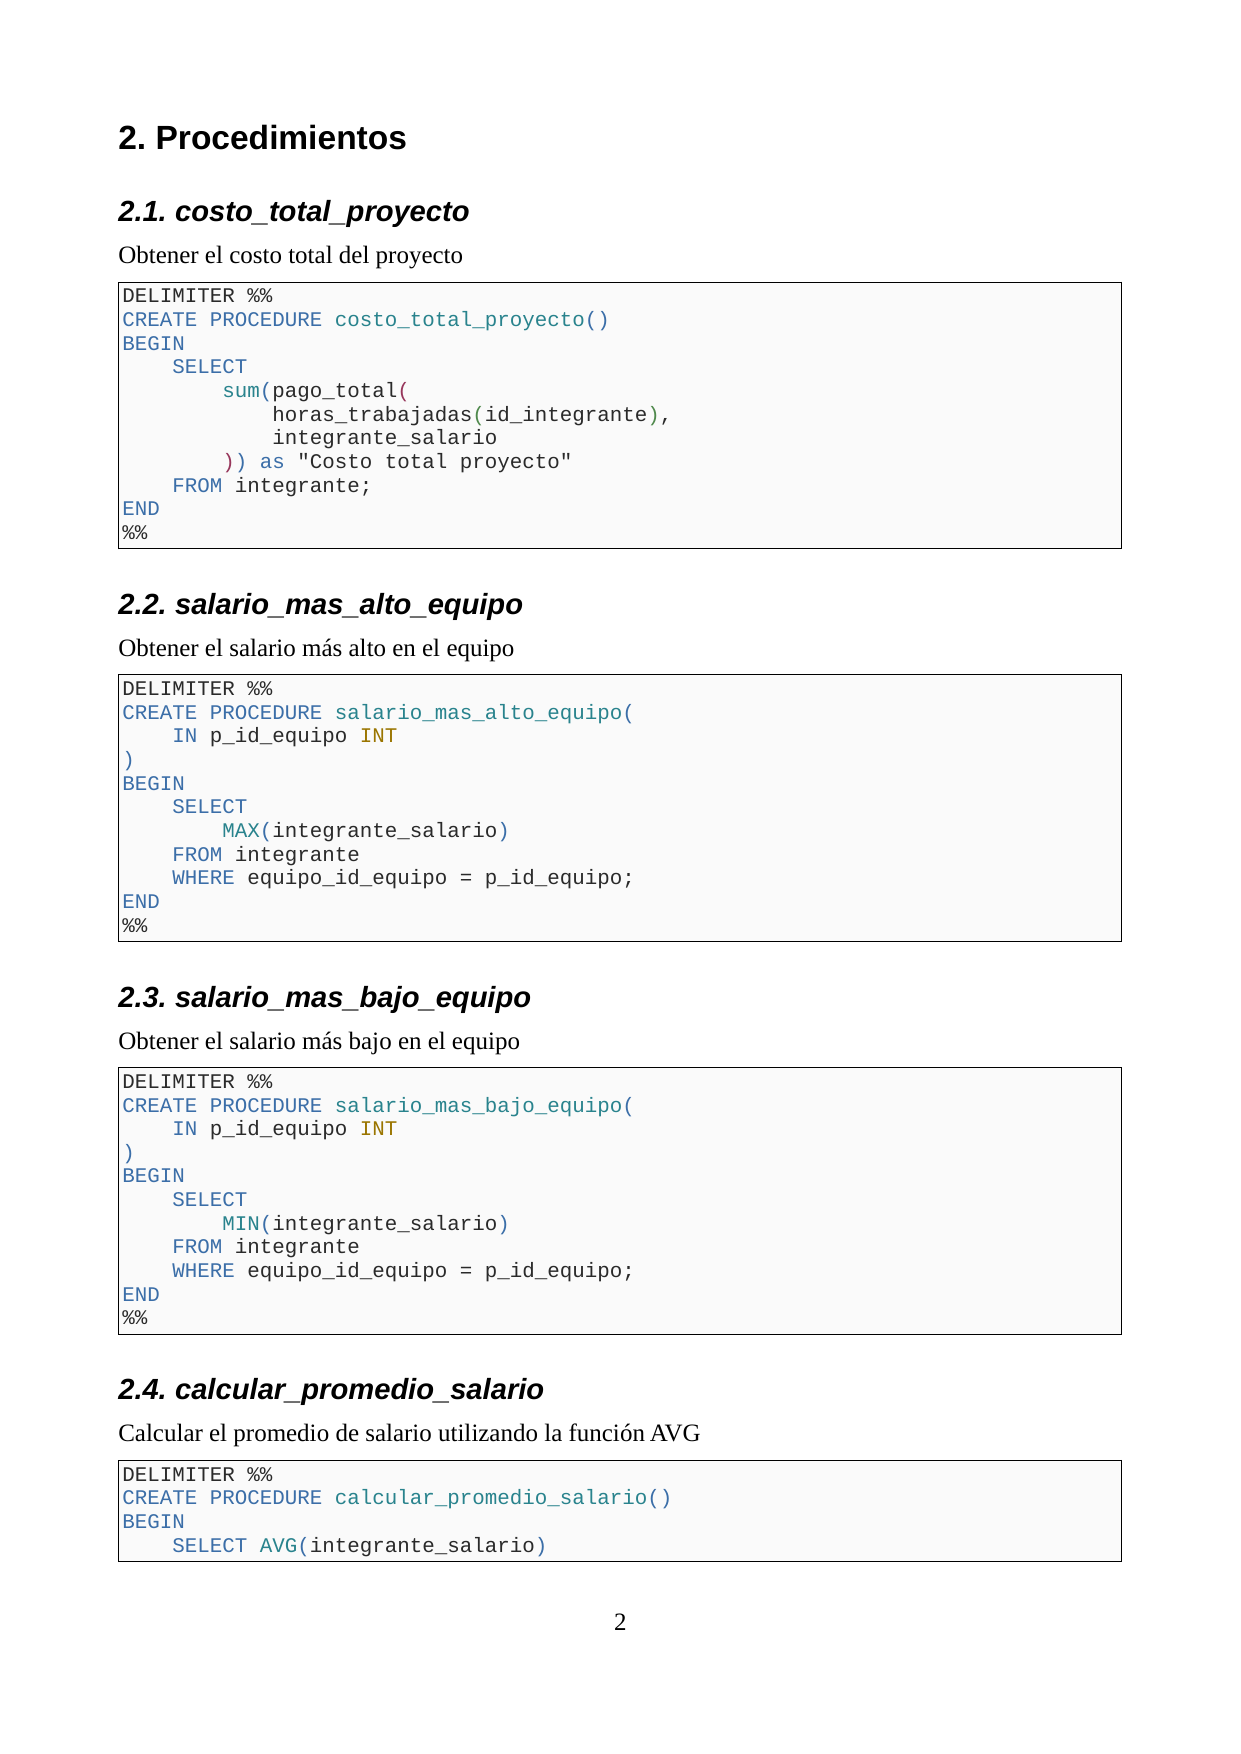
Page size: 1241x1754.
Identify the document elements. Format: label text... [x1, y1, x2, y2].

text CREATE PROCEDURE salario_mas_alto_equipo( [119, 698, 1121, 722]
text BEGIN [119, 329, 1121, 352]
subtitle calcular_promedio_salario [118, 1372, 1122, 1406]
text BEGIN [119, 1162, 1121, 1185]
text WHERE equipo_id_equipo = p_id_equipo; [119, 863, 1121, 887]
text IN p_id_equipo INT [119, 722, 1121, 745]
text %% [119, 1303, 1121, 1334]
text FROM integrante [119, 1232, 1121, 1256]
text horas_trabajadas(id_integrante), [119, 400, 1121, 423]
text FROM integrante; [119, 471, 1121, 494]
text %% [119, 518, 1121, 548]
subtitle salario_mas_bajo_equipo [118, 980, 1122, 1013]
text )) as "Costo total proyecto" [119, 447, 1121, 471]
text BEGIN [119, 1507, 1121, 1531]
text DELIMITER %% [119, 283, 1121, 305]
text DELIMITER %% [119, 675, 1121, 698]
text END [119, 494, 1121, 518]
text Obtener el salario más bajo en el equipo [118, 1026, 1122, 1054]
text END [119, 1280, 1121, 1303]
subtitle salario_mas_alto_equipo [118, 587, 1122, 621]
text CREATE PROCEDURE calcular_promedio_salario() [119, 1483, 1121, 1507]
text CREATE PROCEDURE salario_mas_bajo_equipo( [119, 1091, 1121, 1114]
text DELIMITER %% [119, 1068, 1121, 1091]
text SELECT [119, 792, 1121, 816]
text IN p_id_equipo INT [119, 1114, 1121, 1138]
text SELECT [119, 352, 1121, 376]
text FROM integrante [119, 840, 1121, 863]
text Obtener el salario más alto en el equipo [118, 633, 1122, 662]
text CREATE PROCEDURE costo_total_proyecto() [119, 305, 1121, 329]
text Calcular el promedio de salario utilizando la función AVG [118, 1418, 1122, 1447]
text sum(pago_total( [119, 376, 1121, 400]
text MAX(integrante_salario) [119, 816, 1121, 840]
text %% [119, 911, 1121, 941]
subtitle Procedimientos [118, 118, 1122, 157]
text END [119, 887, 1121, 911]
text ) [119, 745, 1121, 769]
text MIN(integrante_salario) [119, 1209, 1121, 1232]
text WHERE equipo_id_equipo = p_id_equipo; [119, 1256, 1121, 1280]
text ) [119, 1138, 1121, 1162]
subtitle costo_total_proyecto [118, 194, 1122, 228]
text DELIMITER %% [119, 1461, 1121, 1483]
text integrante_salario [119, 423, 1121, 447]
text Obtener el costo total del proyecto [118, 240, 1122, 269]
text SELECT AVG(integrante_salario) [119, 1531, 1121, 1561]
text SELECT [119, 1185, 1121, 1209]
text BEGIN [119, 769, 1121, 792]
